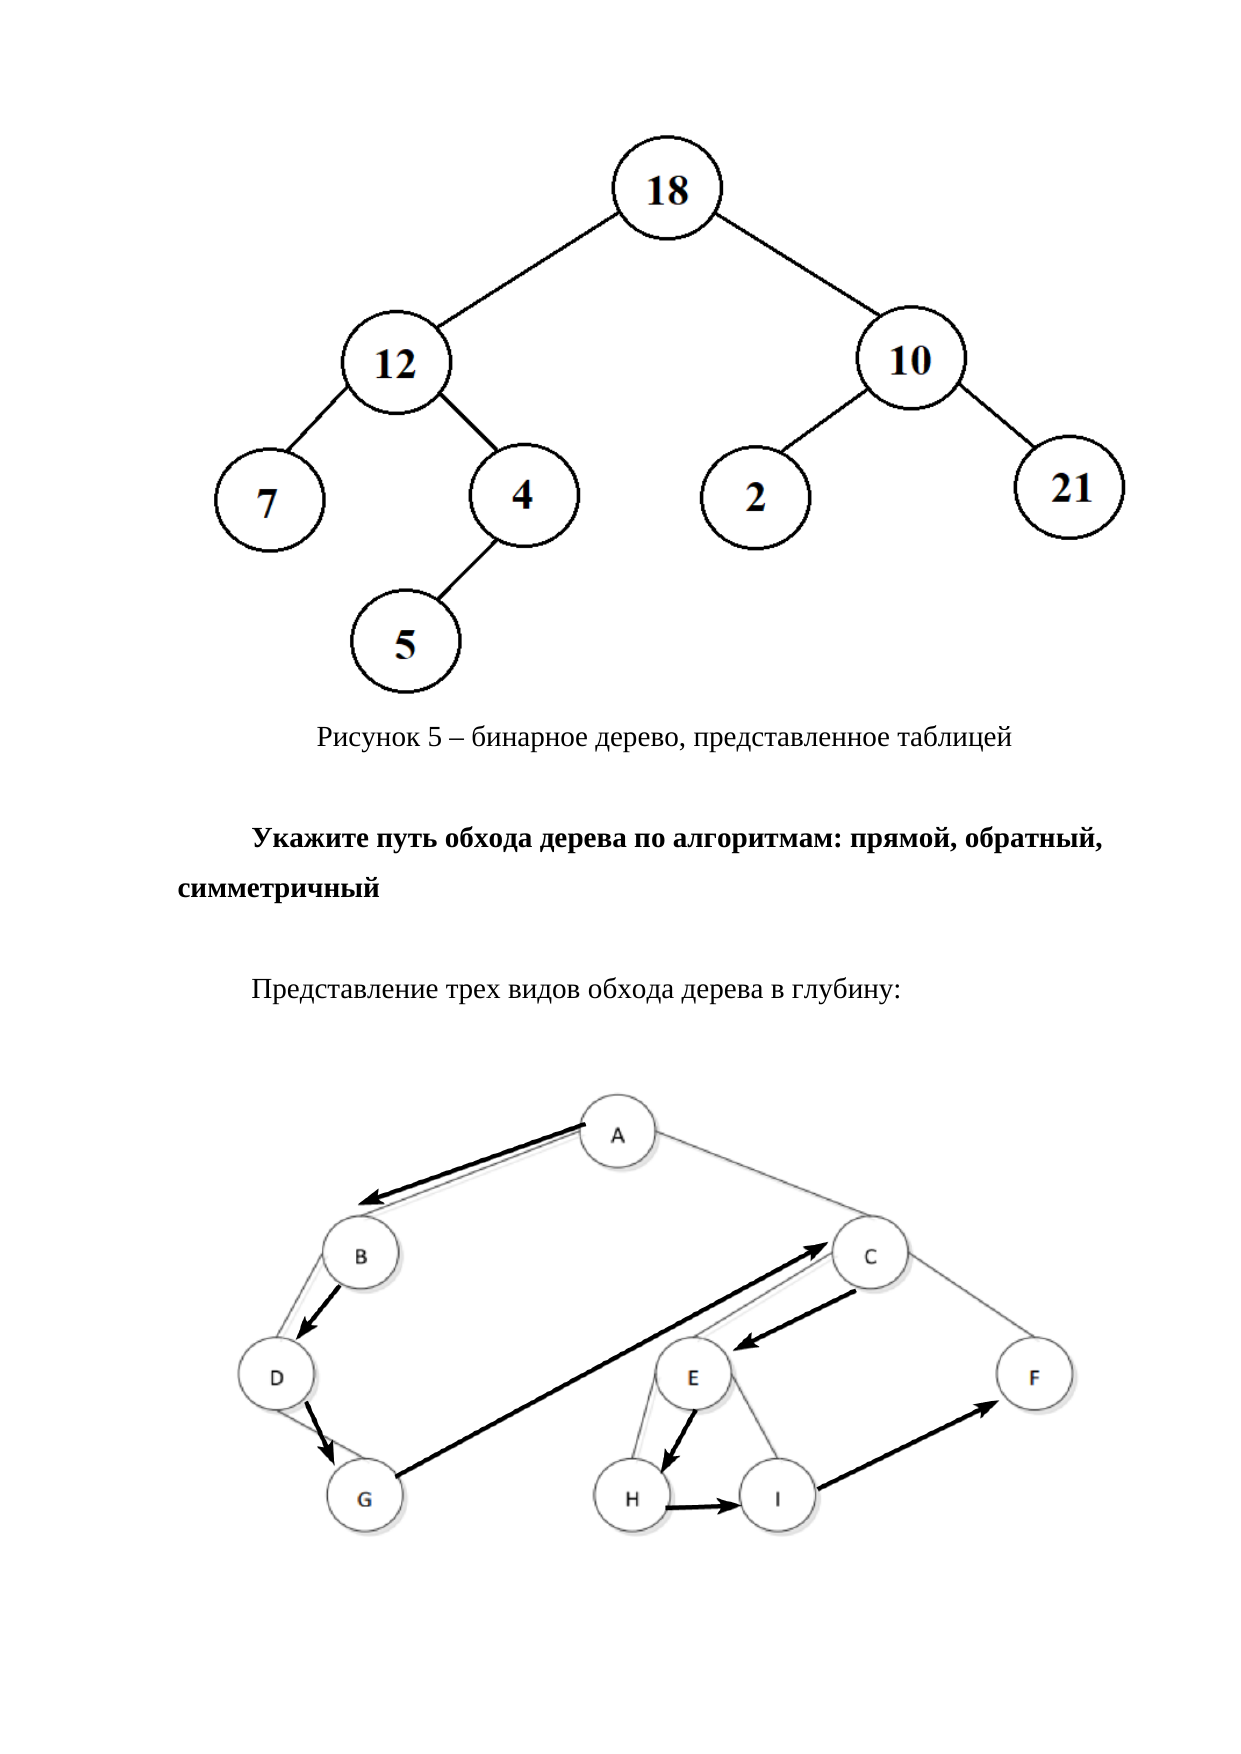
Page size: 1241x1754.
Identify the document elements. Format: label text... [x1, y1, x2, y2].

text Представление трех видов обхода дерева в глубину: [251, 971, 1152, 1005]
picture [177, 118, 1152, 703]
text Рисунок 5 – бинарное дерево, представленное таблицей [177, 719, 1152, 753]
list Укажите путь обхода дерева по алгоритмам: прямой, обратный, симметричный [177, 820, 1152, 904]
picture [177, 1021, 1152, 1616]
